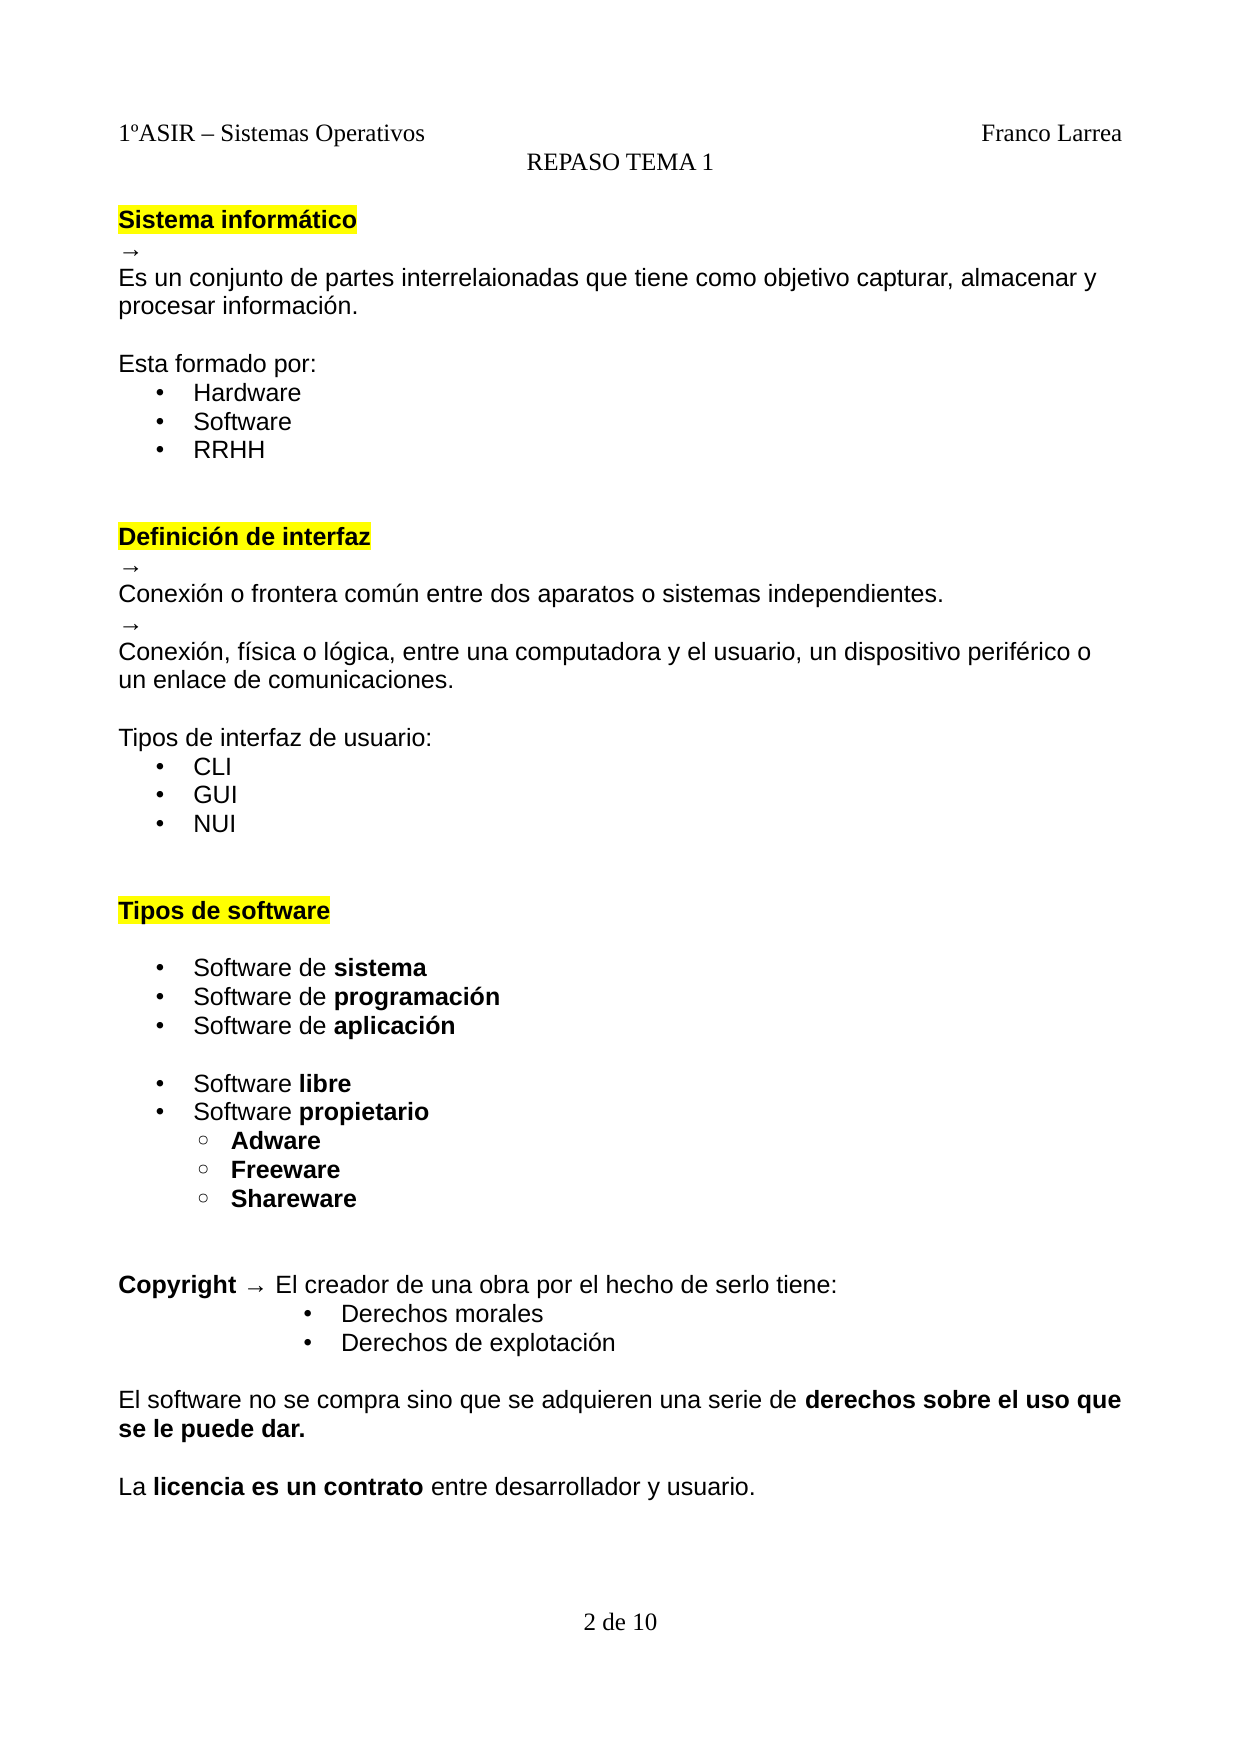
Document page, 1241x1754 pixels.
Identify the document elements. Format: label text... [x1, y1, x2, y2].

text Esta formado por: [118, 349, 1122, 378]
text Es un conjunto de partes interrelaionadas que tiene como objetivo capturar, almacenar y procesar información. [118, 263, 1122, 320]
list Software [156, 406, 1122, 435]
list RRHH [156, 435, 1122, 464]
text Conexión o frontera común entre dos aparatos o sistemas independientes. [118, 579, 1122, 608]
text → [118, 234, 1122, 263]
list Software propietario [156, 1097, 1122, 1126]
list Software de aplicación [156, 1011, 1122, 1040]
text Copyright → El creador de una obra por el hecho de serlo tiene: [118, 1270, 1122, 1299]
text La licencia es un contrato entre desarrollador y usuario. [118, 1472, 1122, 1501]
list NUI [156, 809, 1122, 838]
list Derechos morales [303, 1299, 1122, 1328]
list CLI [156, 752, 1122, 781]
list GUI [156, 781, 1122, 809]
list Software de programación [156, 982, 1122, 1011]
text Conexión, física o lógica, entre una computadora y el usuario, un dispositivo periférico o un enlace de comunicaciones. [118, 637, 1122, 694]
list Shareware [193, 1184, 1122, 1213]
list Software libre [156, 1068, 1122, 1097]
list Hardware [156, 378, 1122, 406]
list Software de sistema [156, 953, 1122, 982]
text Definición de interfaz [118, 522, 1122, 550]
text → [118, 608, 1122, 637]
text Tipos de interfaz de usuario: [118, 723, 1122, 752]
list Freeware [193, 1155, 1122, 1184]
text → [118, 550, 1122, 579]
text El software no se compra sino que se adquieren una serie de derechos sobre el uso que se le puede dar. [118, 1386, 1122, 1443]
list Adware [193, 1126, 1122, 1155]
text Sistema informático [118, 205, 1122, 234]
list Derechos de explotación [303, 1328, 1122, 1357]
text Tipos de software [118, 896, 1122, 924]
